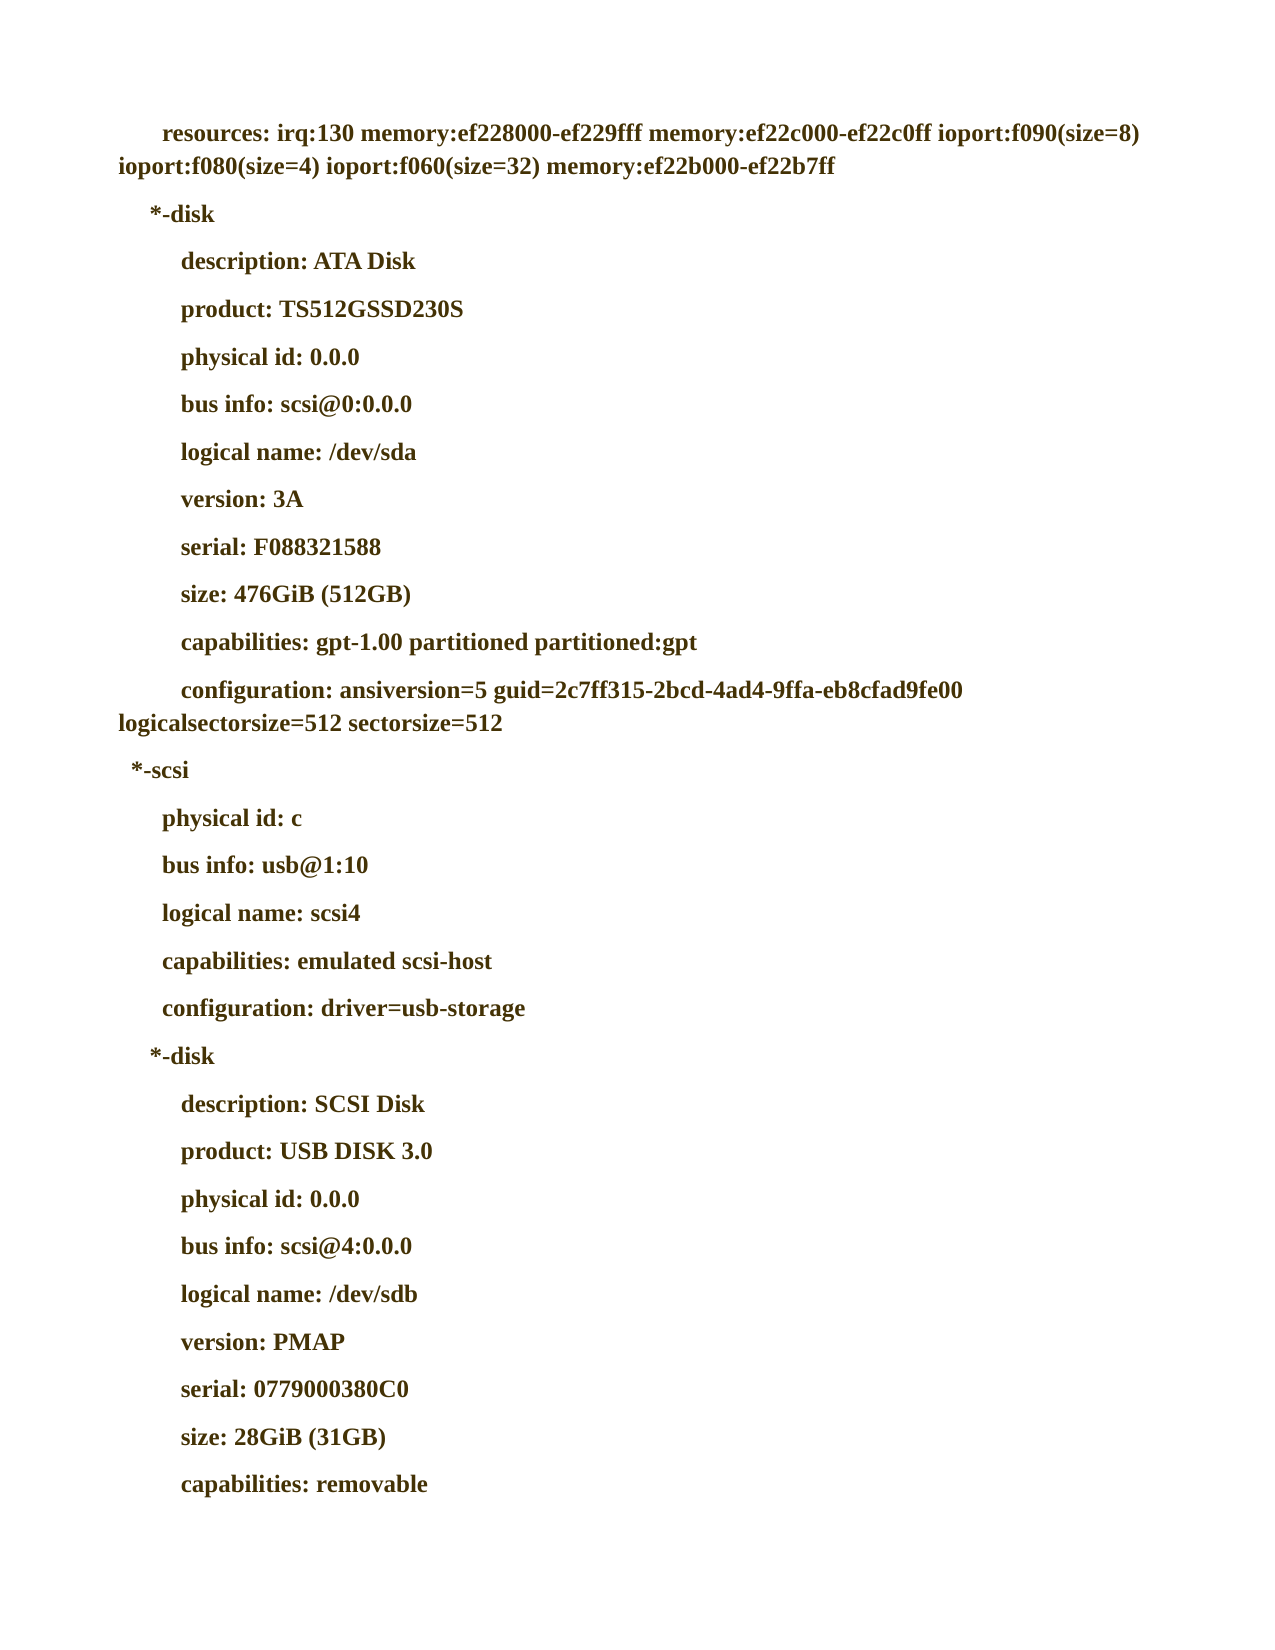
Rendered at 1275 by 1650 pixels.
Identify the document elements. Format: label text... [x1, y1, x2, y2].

text bus info: usb@1:10 [118, 851, 1157, 879]
text version: 3A [118, 484, 1157, 513]
text physical id: 0.0.0 [118, 342, 1157, 370]
text logical name: /dev/sdb [118, 1279, 1157, 1308]
text *-disk [118, 1041, 1157, 1070]
text capabilities: emulated scsi-host [118, 946, 1157, 974]
text serial: F088321588 [118, 532, 1157, 561]
text configuration: ansiversion=5 guid=2c7ff315-2bcd-4ad4-9ffa-eb8cfad9fe00 logicalsectorsize=512 sectorsize=512 [118, 675, 1157, 737]
text bus info: scsi@0:0.0.0 [118, 389, 1157, 418]
text logical name: /dev/sda [118, 437, 1157, 466]
text *-disk [118, 199, 1157, 227]
text serial: 0779000380C0 [118, 1374, 1157, 1403]
text version: PMAP [118, 1327, 1157, 1355]
text size: 28GiB (31GB) [118, 1422, 1157, 1451]
text physical id: c [118, 803, 1157, 832]
text physical id: 0.0.0 [118, 1184, 1157, 1213]
text product: USB DISK 3.0 [118, 1136, 1157, 1165]
text configuration: driver=usb-storage [118, 993, 1157, 1022]
text capabilities: removable [118, 1469, 1157, 1498]
text description: ATA Disk [118, 246, 1157, 275]
text size: 476GiB (512GB) [118, 579, 1157, 608]
text capabilities: gpt-1.00 partitioned partitioned:gpt [118, 627, 1157, 656]
text *-scsi [118, 755, 1157, 784]
text resources: irq:130 memory:ef228000-ef229fff memory:ef22c000-ef22c0ff ioport:f090(size=8) ioport:f080(size=4) ioport:f060(size=32) memory:ef22b000-ef22b7ff [118, 118, 1157, 180]
text logical name: scsi4 [118, 898, 1157, 927]
text description: SCSI Disk [118, 1089, 1157, 1117]
text bus info: scsi@4:0.0.0 [118, 1231, 1157, 1260]
text product: TS512GSSD230S [118, 294, 1157, 323]
